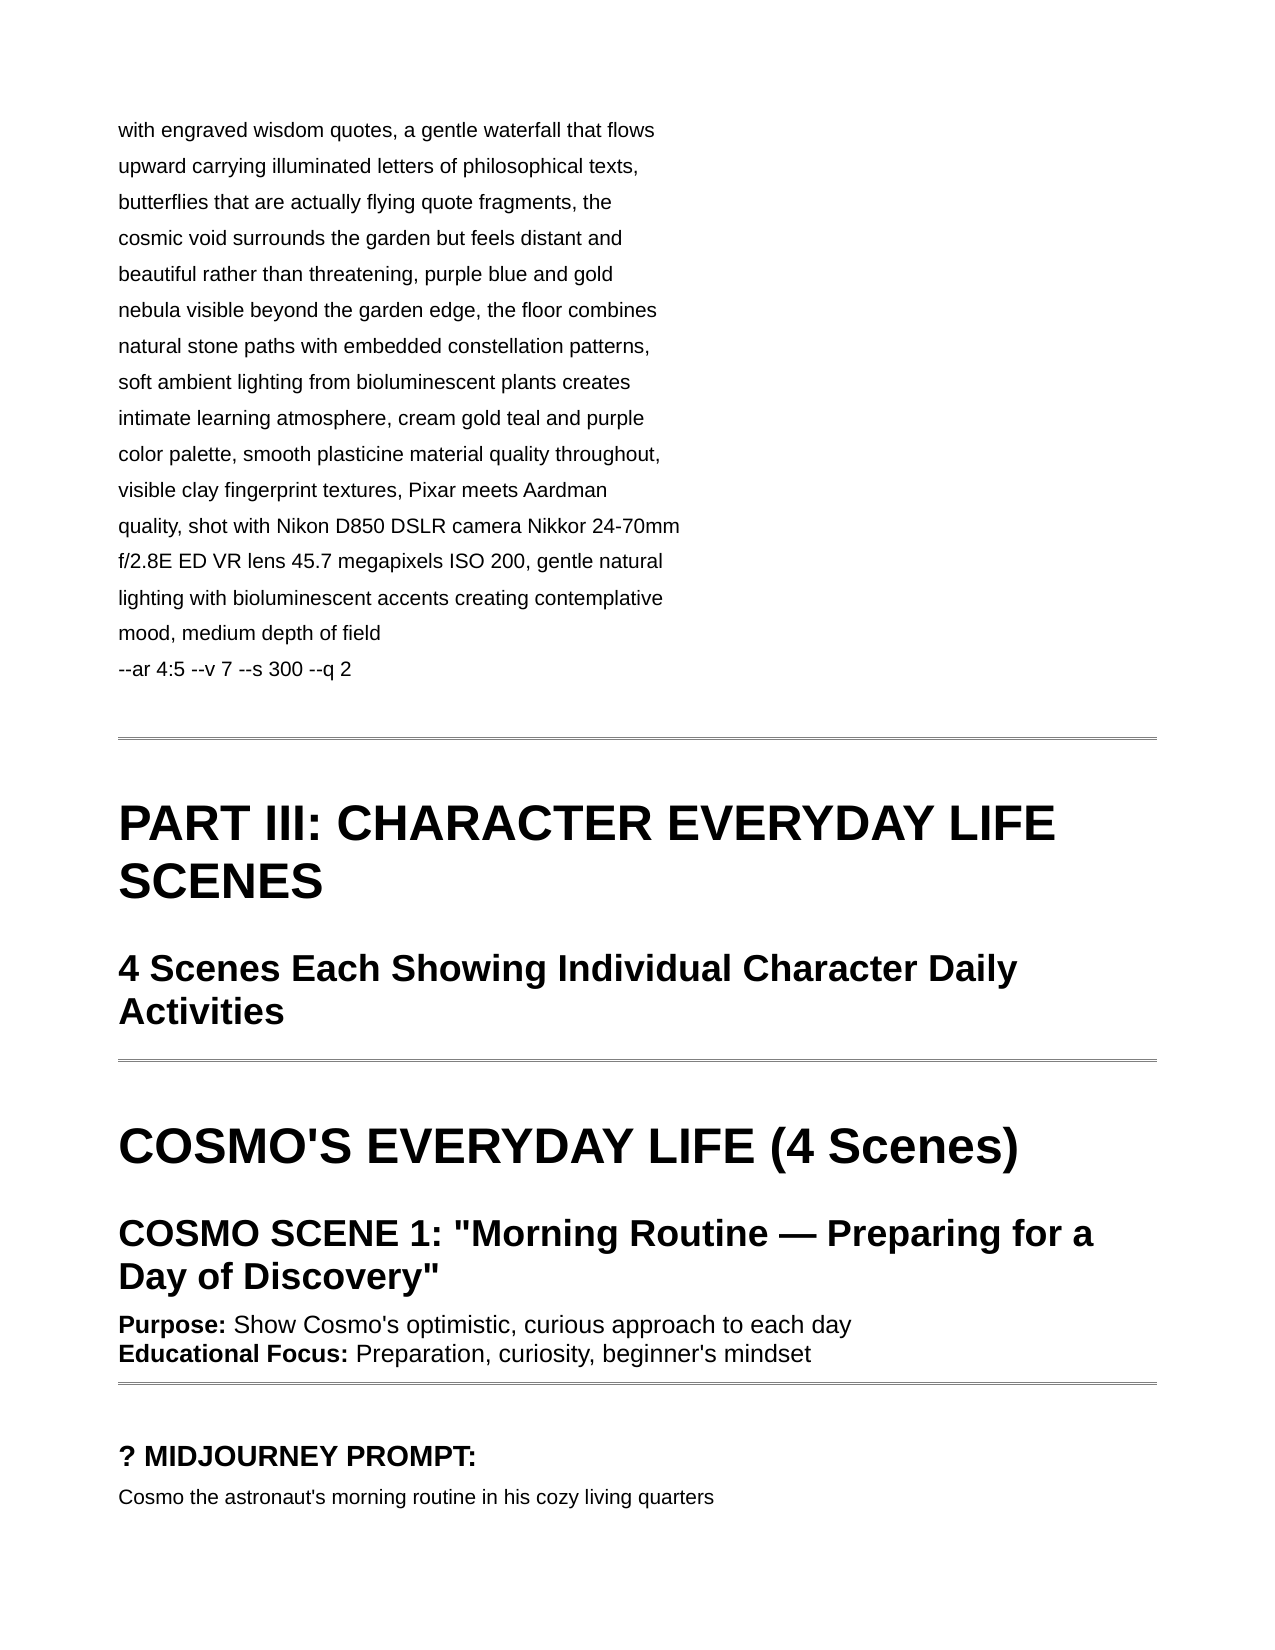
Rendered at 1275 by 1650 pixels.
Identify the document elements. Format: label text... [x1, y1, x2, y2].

text visible clay fingerprint textures, Pixar meets Aardman [118, 477, 1157, 501]
text nebula visible beyond the garden edge, the floor combines [118, 298, 1157, 322]
text mood, medium depth of field [118, 621, 1157, 645]
subtitle 4 Scenes Each Showing Individual Character Daily Activities [118, 946, 1157, 1032]
subtitle COSMO SCENE 1: "Morning Routine — Preparing for a Day of Discovery" [118, 1211, 1157, 1297]
text lighting with bioluminescent accents creating contemplative [118, 585, 1157, 609]
text f/2.8E ED VR lens 45.7 megapixels ISO 200, gentle natural [118, 549, 1157, 573]
subtitle PART III: CHARACTER EVERYDAY LIFE SCENES [118, 794, 1157, 909]
text Purpose: Show Cosmo's optimistic, curious approach to each day [118, 1310, 1157, 1339]
text Cosmo the astronaut's morning routine in his cozy living quarters [118, 1484, 1157, 1508]
text soft ambient lighting from bioluminescent plants creates [118, 370, 1157, 394]
text Educational Focus: Preparation, curiosity, beginner's mindset [118, 1339, 1157, 1367]
subtitle ? MIDJOURNEY PROMPT: [118, 1438, 1157, 1472]
text intimate learning atmosphere, cream gold teal and purple [118, 406, 1157, 429]
text upward carrying illuminated letters of philosophical texts, [118, 154, 1157, 178]
text quality, shot with Nikon D850 DSLR camera Nikkor 24-70mm [118, 513, 1157, 537]
text beautiful rather than threatening, purple blue and gold [118, 262, 1157, 286]
text natural stone paths with embedded constellation patterns, [118, 334, 1157, 358]
text color palette, smooth plasticine material quality throughout, [118, 442, 1157, 466]
text butterflies that are actually flying quote fragments, the [118, 190, 1157, 214]
text --ar 4:5 --v 7 --s 300 --q 2 [118, 657, 1157, 681]
text with engraved wisdom quotes, a gentle waterfall that flows [118, 118, 1157, 142]
subtitle COSMO'S EVERYDAY LIFE (4 Scenes) [118, 1116, 1157, 1174]
text cosmic void surrounds the garden but feels distant and [118, 226, 1157, 250]
